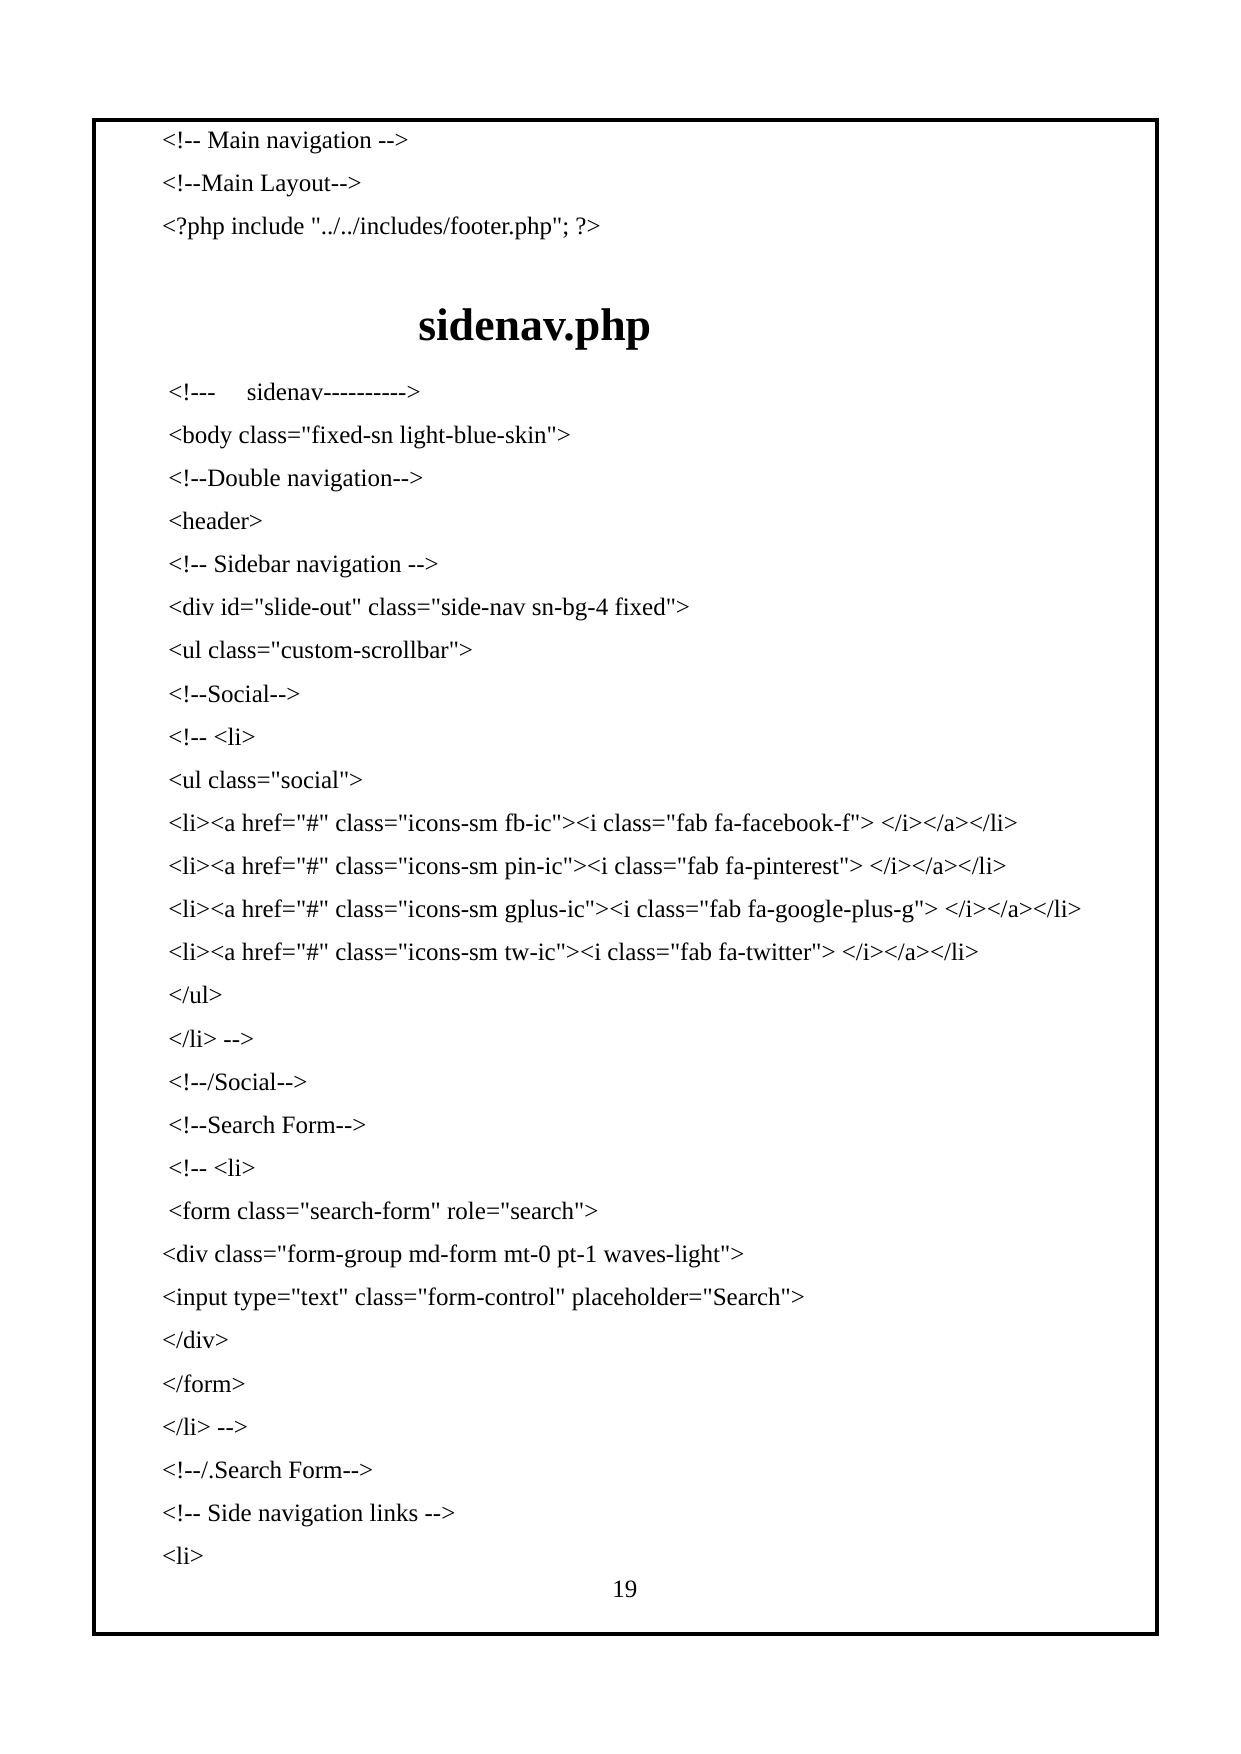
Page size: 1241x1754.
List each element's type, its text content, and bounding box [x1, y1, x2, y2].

text </form> [99, 1369, 1146, 1397]
text sidenav.php [99, 298, 1146, 350]
text <!--/.Search Form--> [99, 1455, 1146, 1484]
text <li><a href="#" class="icons-sm fb-ic"><i class="fab fa-facebook-f"> </i></a></li> [99, 808, 1146, 837]
text <form class="search-form" role="search"> [99, 1196, 1146, 1225]
text <header> [99, 506, 1146, 535]
text <!--Social--> [99, 679, 1146, 707]
text <ul class="social"> [99, 765, 1146, 794]
text <li><a href="#" class="icons-sm pin-ic"><i class="fab fa-pinterest"> </i></a></li> [99, 851, 1146, 880]
text <!-- <li> [99, 722, 1146, 751]
text <!-- Sidebar navigation --> [99, 549, 1146, 578]
text <!--Double navigation--> [99, 463, 1146, 492]
text <!--- sidenav----------> [99, 377, 1146, 406]
text <input type="text" class="form-control" placeholder="Search"> [99, 1282, 1146, 1311]
text <!-- Main navigation --> [99, 125, 1146, 154]
text <li><a href="#" class="icons-sm gplus-ic"><i class="fab fa-google-plus-g"> </i></a></li> [99, 894, 1146, 923]
text <!-- <li> [99, 1153, 1146, 1182]
text <div class="form-group md-form mt-0 pt-1 waves-light"> [99, 1239, 1146, 1268]
text <li> [99, 1541, 1146, 1570]
text <ul class="custom-scrollbar"> [99, 636, 1146, 664]
text <!--Main Layout--> [99, 168, 1146, 197]
text <li><a href="#" class="icons-sm tw-ic"><i class="fab fa-twitter"> </i></a></li> [99, 937, 1146, 966]
text </li> --> [99, 1024, 1146, 1052]
text <?php include "../../includes/footer.php"; ?> [99, 211, 1146, 240]
text </li> --> [99, 1412, 1146, 1441]
text <div id="slide-out" class="side-nav sn-bg-4 fixed"> [99, 592, 1146, 621]
text </div> [99, 1326, 1146, 1354]
text </ul> [99, 981, 1146, 1009]
text <!--Search Form--> [99, 1110, 1146, 1139]
text <!-- Side navigation links --> [99, 1498, 1146, 1527]
text <body class="fixed-sn light-blue-skin"> [99, 420, 1146, 449]
text <!--/Social--> [99, 1067, 1146, 1096]
